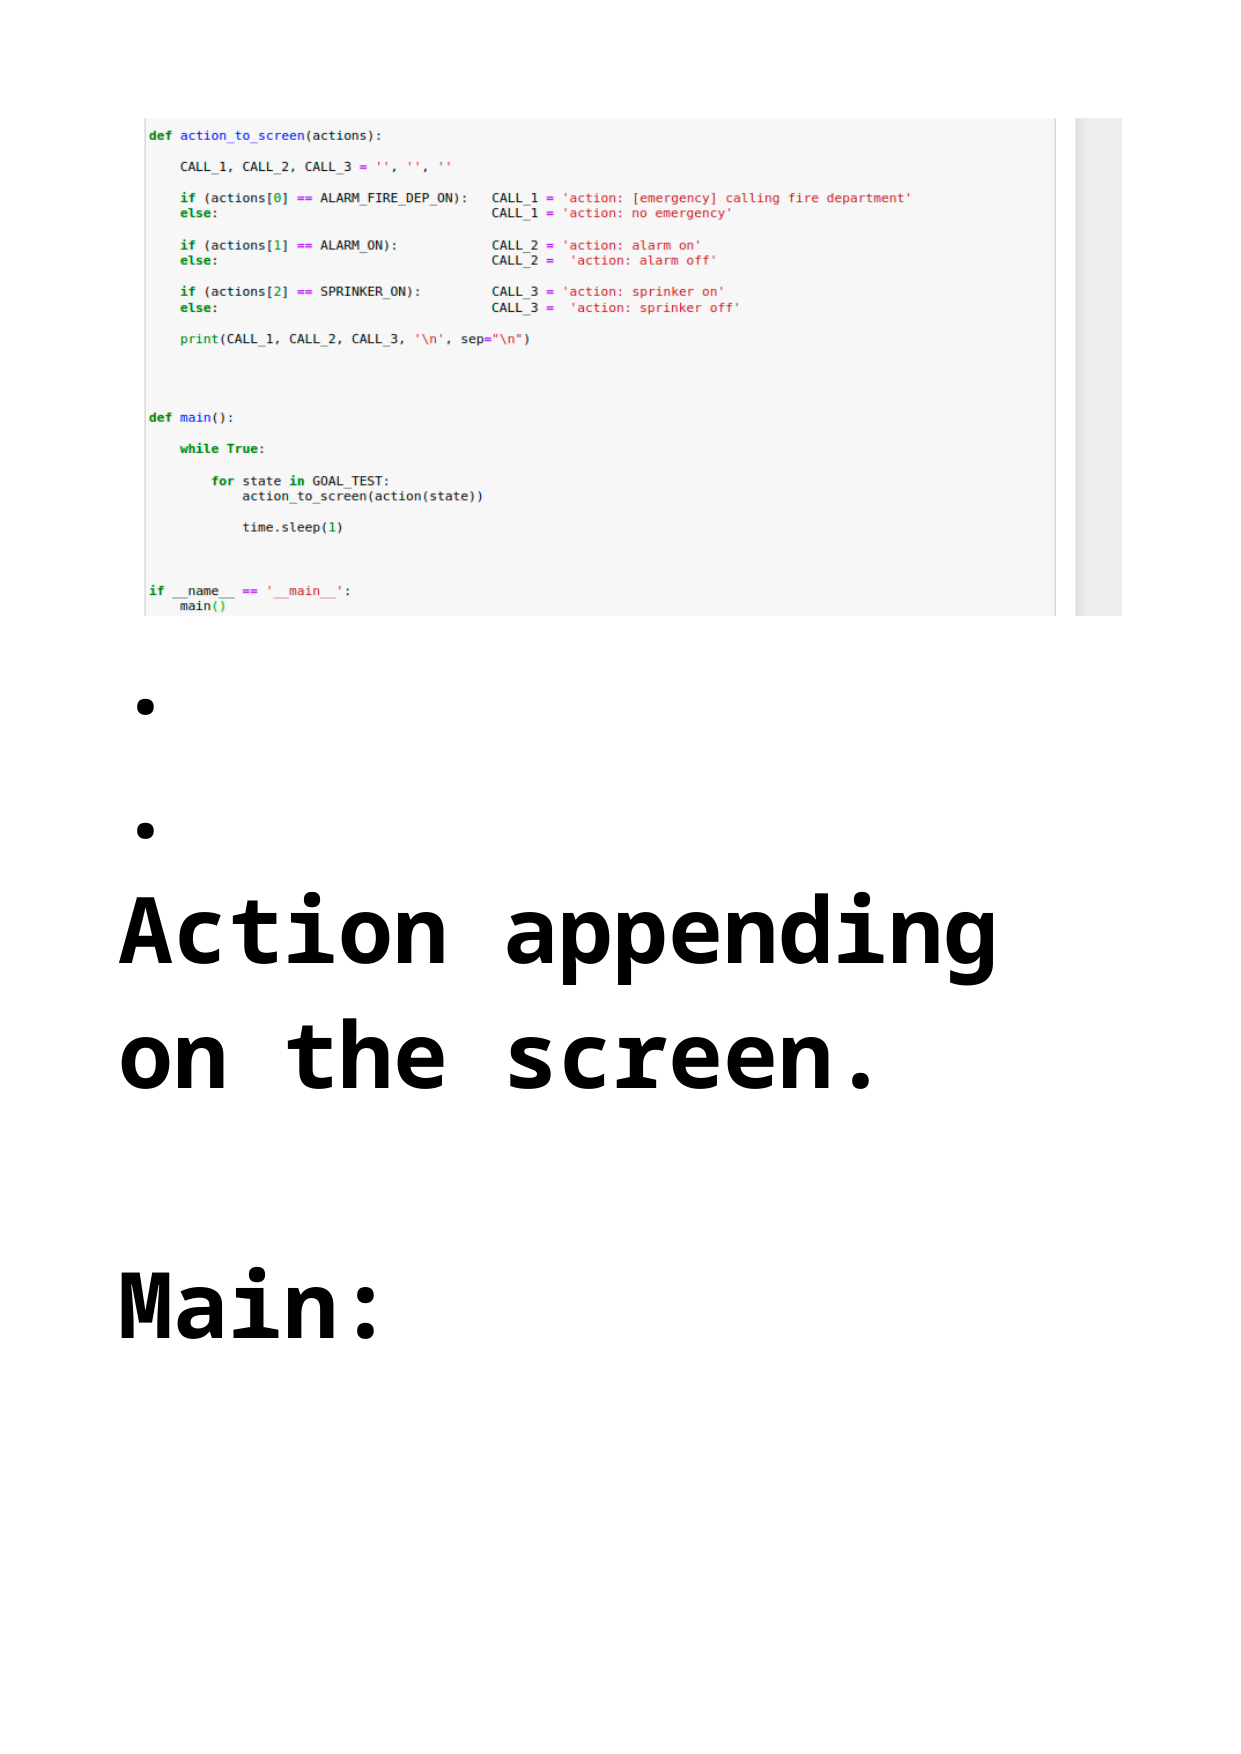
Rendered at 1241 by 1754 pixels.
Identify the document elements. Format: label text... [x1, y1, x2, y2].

picture [118, 118, 1123, 616]
text . [118, 616, 1122, 741]
text Main: [118, 1241, 1122, 1365]
text Action appending on the screen. [118, 866, 1122, 1116]
text . [118, 741, 1122, 866]
